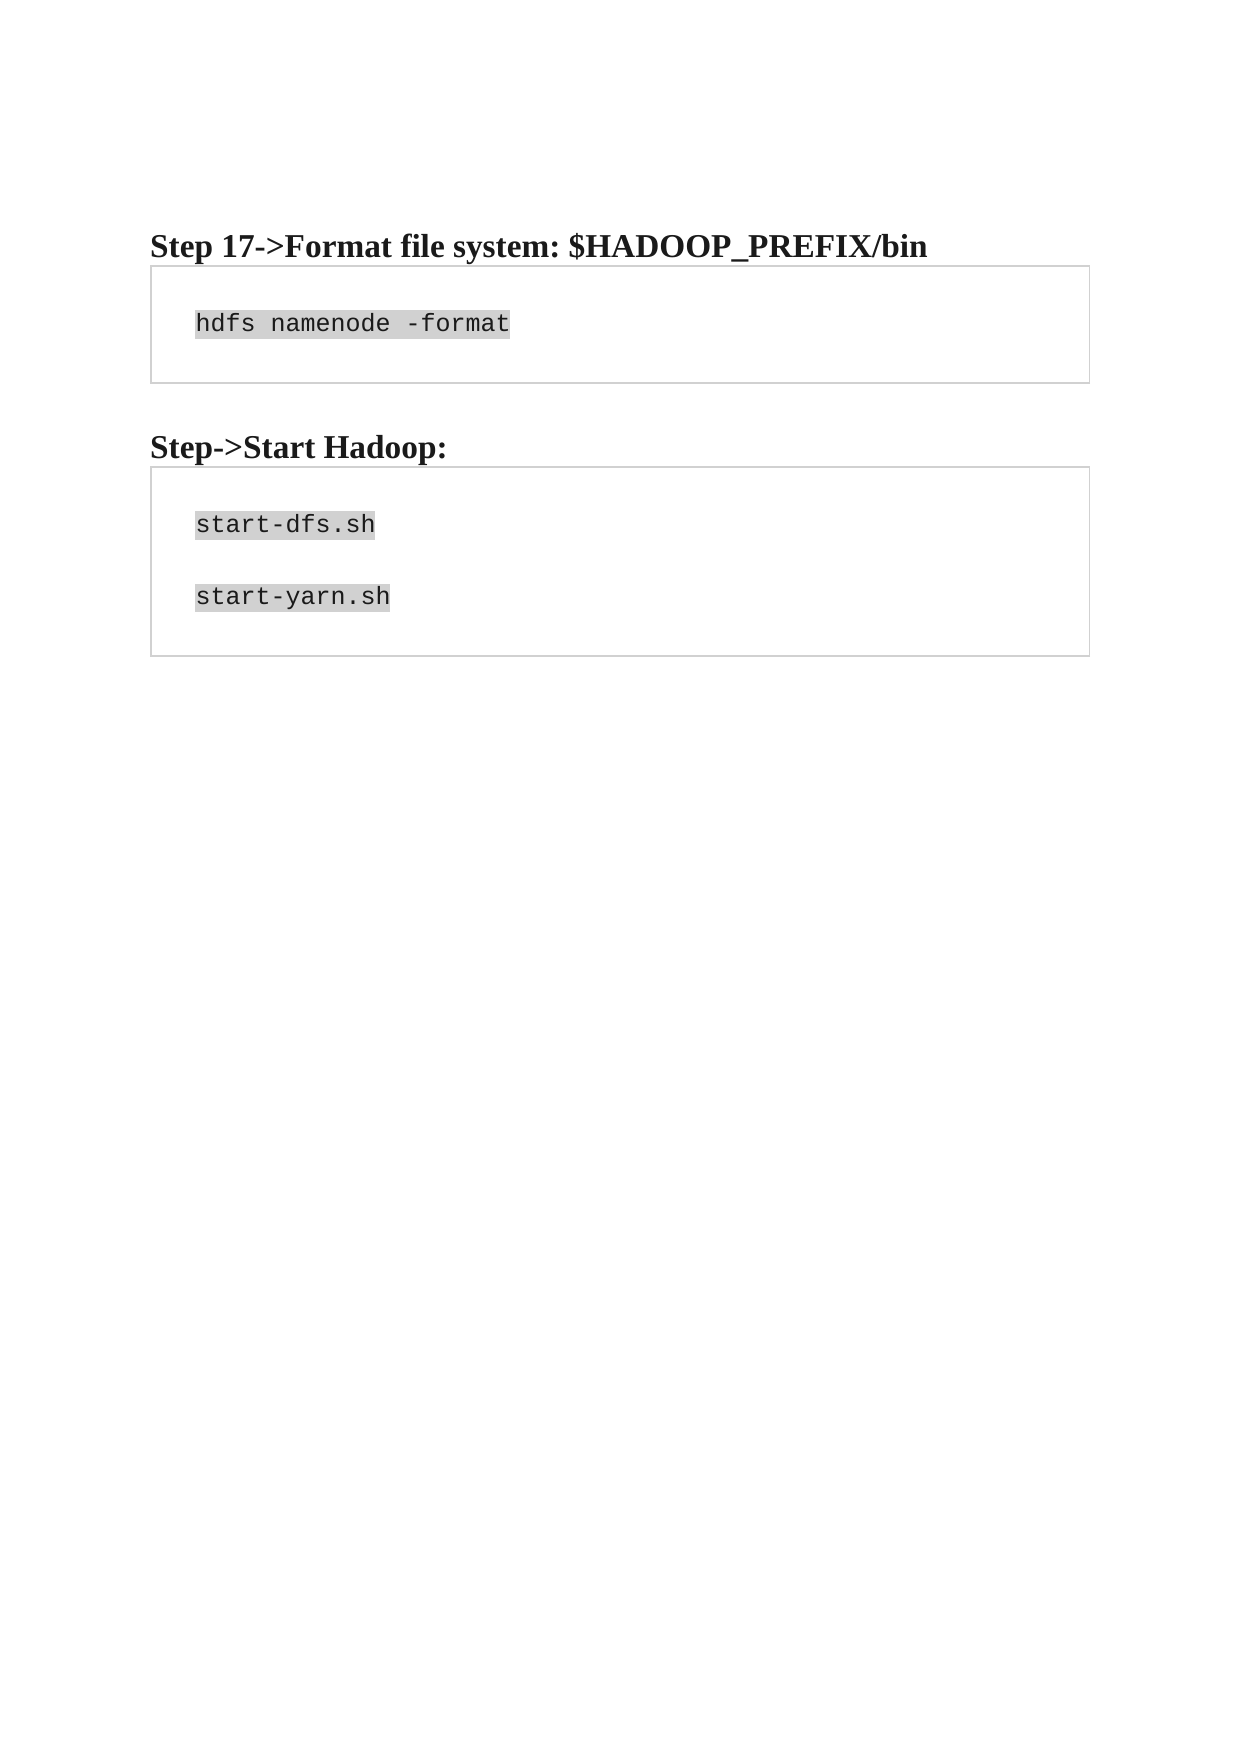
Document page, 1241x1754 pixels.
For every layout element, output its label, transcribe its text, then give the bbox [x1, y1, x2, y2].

text Step 17->Format file system: $HADOOP_PREFIX/bin [150, 227, 1090, 265]
text hdfs namenode -format [152, 267, 1089, 382]
text Step->Start Hadoop: [150, 428, 1090, 466]
text start-dfs.sh [152, 468, 1089, 538]
text start-yarn.sh [152, 538, 1089, 655]
